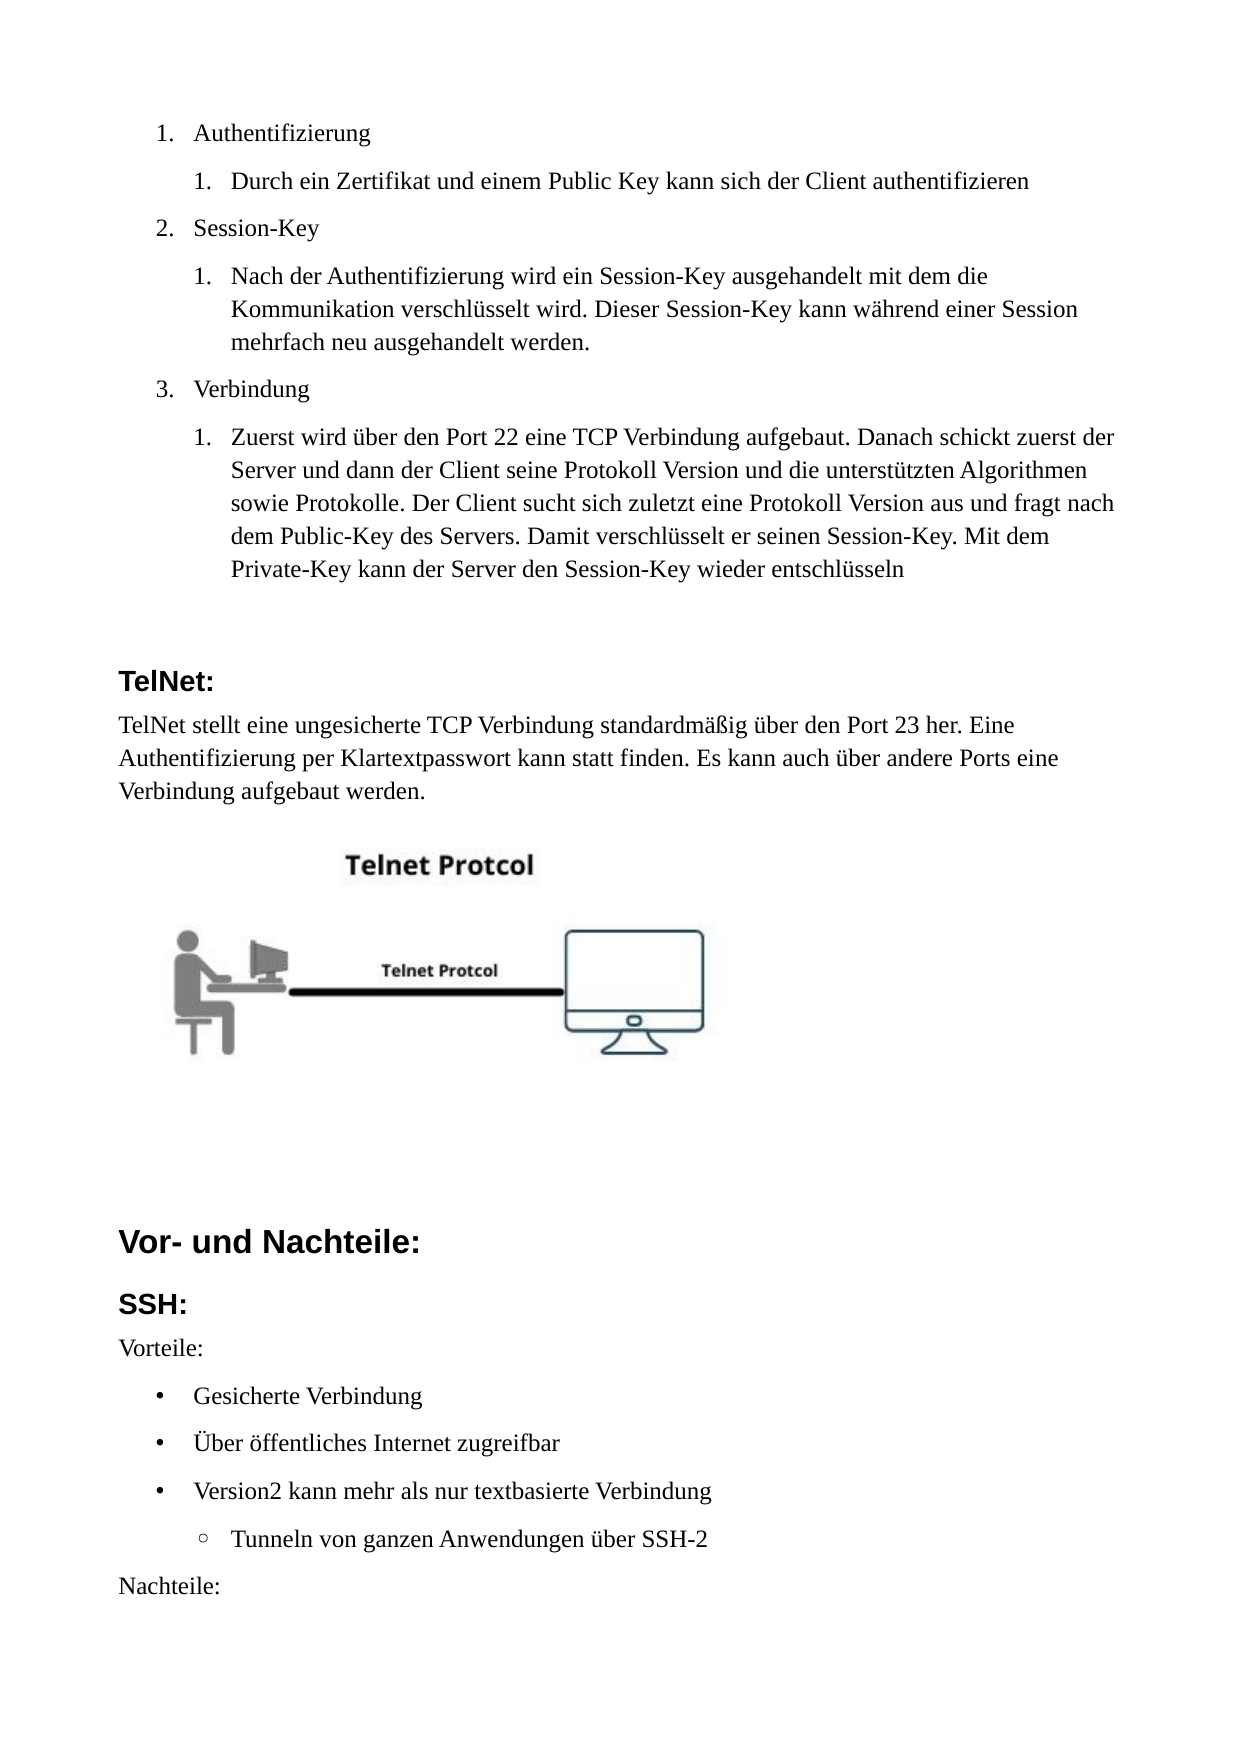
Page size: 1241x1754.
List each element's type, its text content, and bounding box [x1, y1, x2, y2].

list Über öffentliches Internet zugreifbar [156, 1428, 1122, 1457]
list Gesicherte Verbindung [156, 1381, 1122, 1409]
list Zuerst wird über den Port 22 eine TCP Verbindung aufgebaut. Danach schickt zuerst der Server und dann der Client seine Protokoll Version und die unterstützten Algorithmen sowie Protokolle. Der Client sucht sich zuletzt eine Protokoll Version aus und fragt nach dem Public-Key des Servers. Damit verschlüsselt er seinen Session-Key. Mit dem Private-Key kann der Server den Session-Key wieder entschlüsseln [193, 422, 1122, 583]
list Durch ein Zertifikat und einem Public Key kann sich der Client authentifizieren [193, 166, 1122, 194]
list Version2 kann mehr als nur textbasierte Verbindung [156, 1476, 1122, 1505]
subtitle Vor- und Nachteile: [118, 1222, 1122, 1260]
list Nach der Authentifizierung wird ein Session-Key ausgehandelt mit dem die Kommunikation verschlüsselt wird. Dieser Session-Key kann während einer Session mehrfach neu ausgehandelt werden. [193, 261, 1122, 356]
list Authentifizierung [156, 118, 1122, 147]
text Nachteile: [118, 1571, 1122, 1600]
text Vorteile: [118, 1333, 1122, 1362]
list Verbindung [156, 374, 1122, 403]
text TelNet stellt eine ungesicherte TCP Verbindung standardmäßig über den Port 23 her. Eine Authentifizierung per Klartextpasswort kann statt finden. Es kann auch über andere Ports eine Verbindung aufgebaut werden. [118, 710, 1122, 805]
subtitle TelNet: [118, 664, 1122, 698]
list Tunneln von ganzen Anwendungen über SSH-2 [193, 1524, 1122, 1552]
subtitle SSH: [118, 1287, 1122, 1321]
picture [127, 836, 753, 1149]
list Session-Key [156, 213, 1122, 242]
